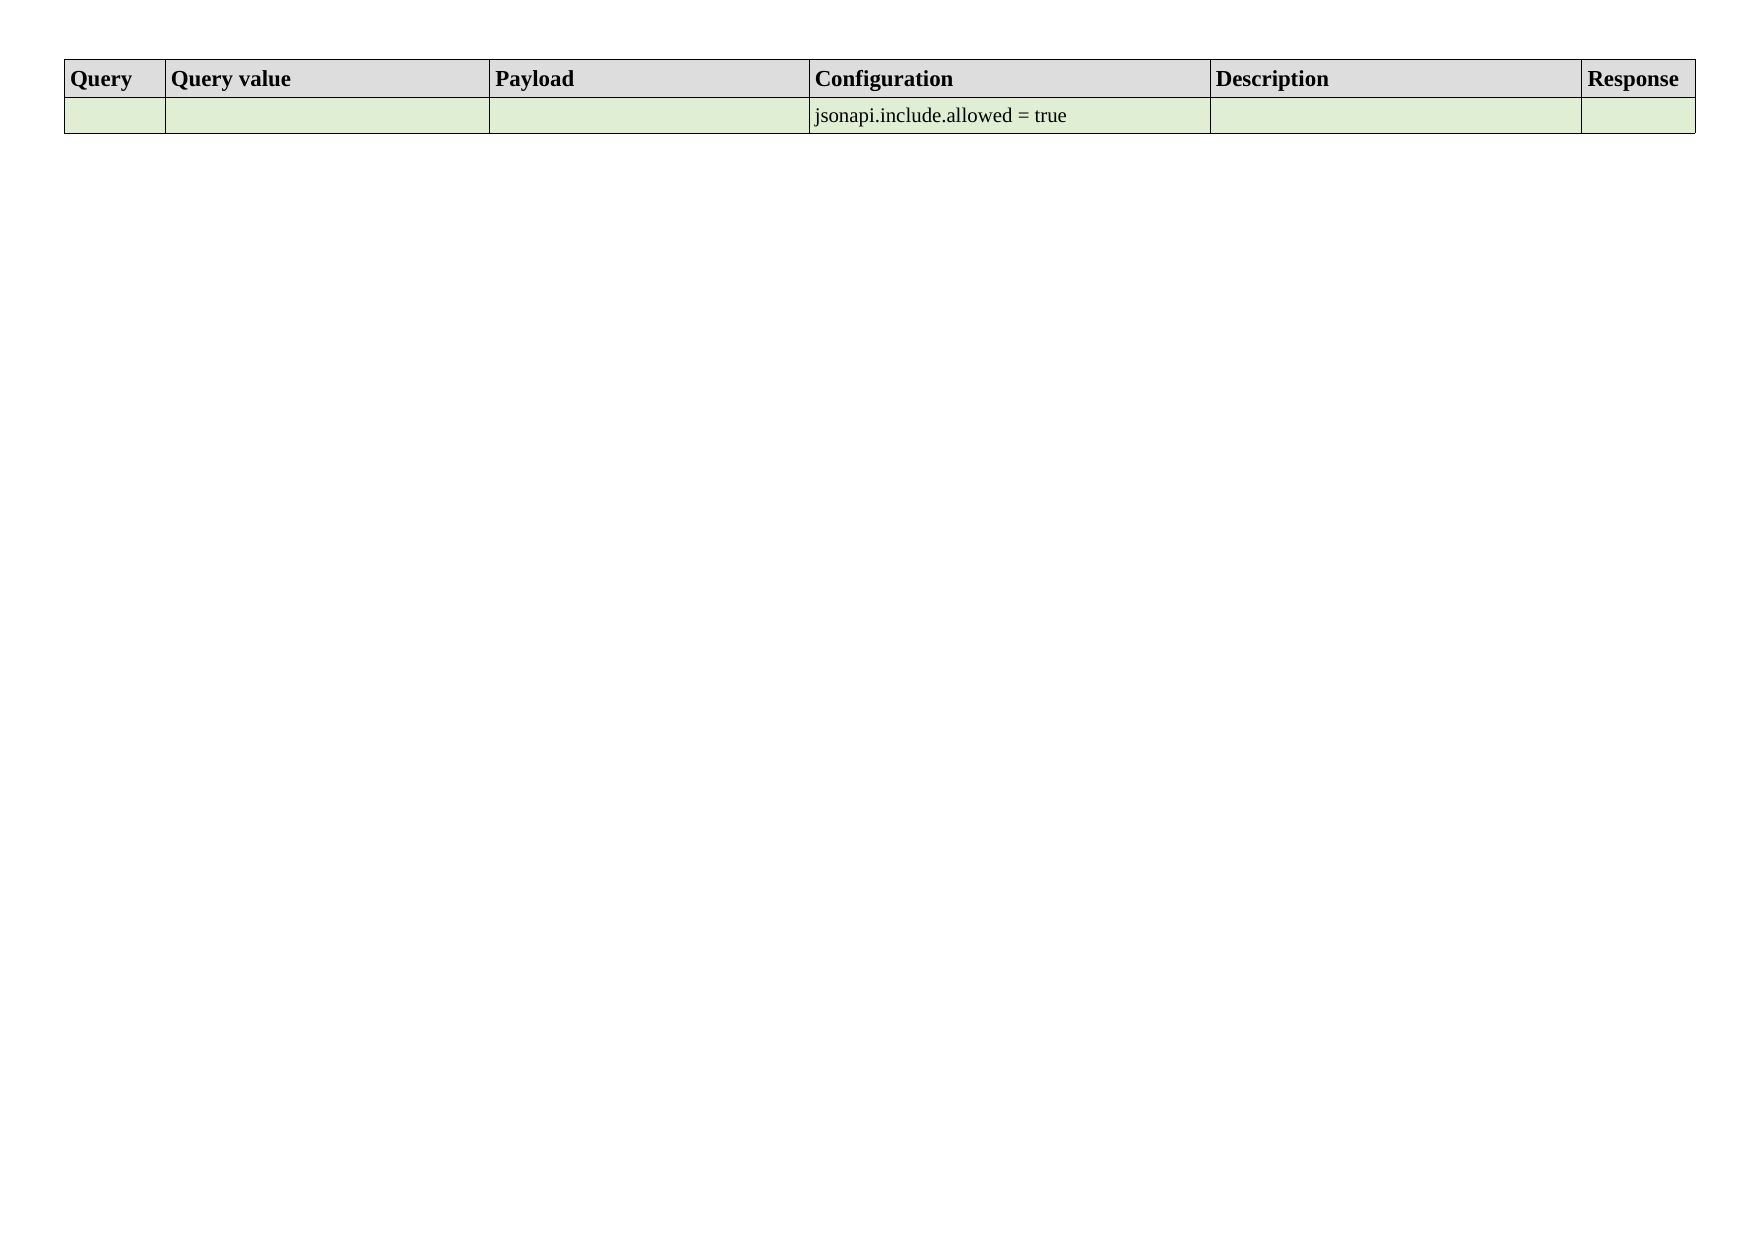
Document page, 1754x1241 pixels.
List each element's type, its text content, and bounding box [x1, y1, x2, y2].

table_cell [65, 98, 165, 133]
table_cell [1211, 98, 1581, 133]
table_header Configuration [810, 60, 1210, 97]
table_cell [166, 98, 489, 133]
table_header Query value [166, 60, 489, 97]
table_cell jsonapi.include.allowed = true [810, 98, 1210, 133]
table_header Query [65, 60, 165, 97]
table_header Description [1211, 60, 1581, 97]
table_cell [490, 98, 809, 133]
table_header Response [1582, 60, 1695, 97]
table_header Payload [490, 60, 809, 97]
table_cell [1582, 98, 1695, 133]
